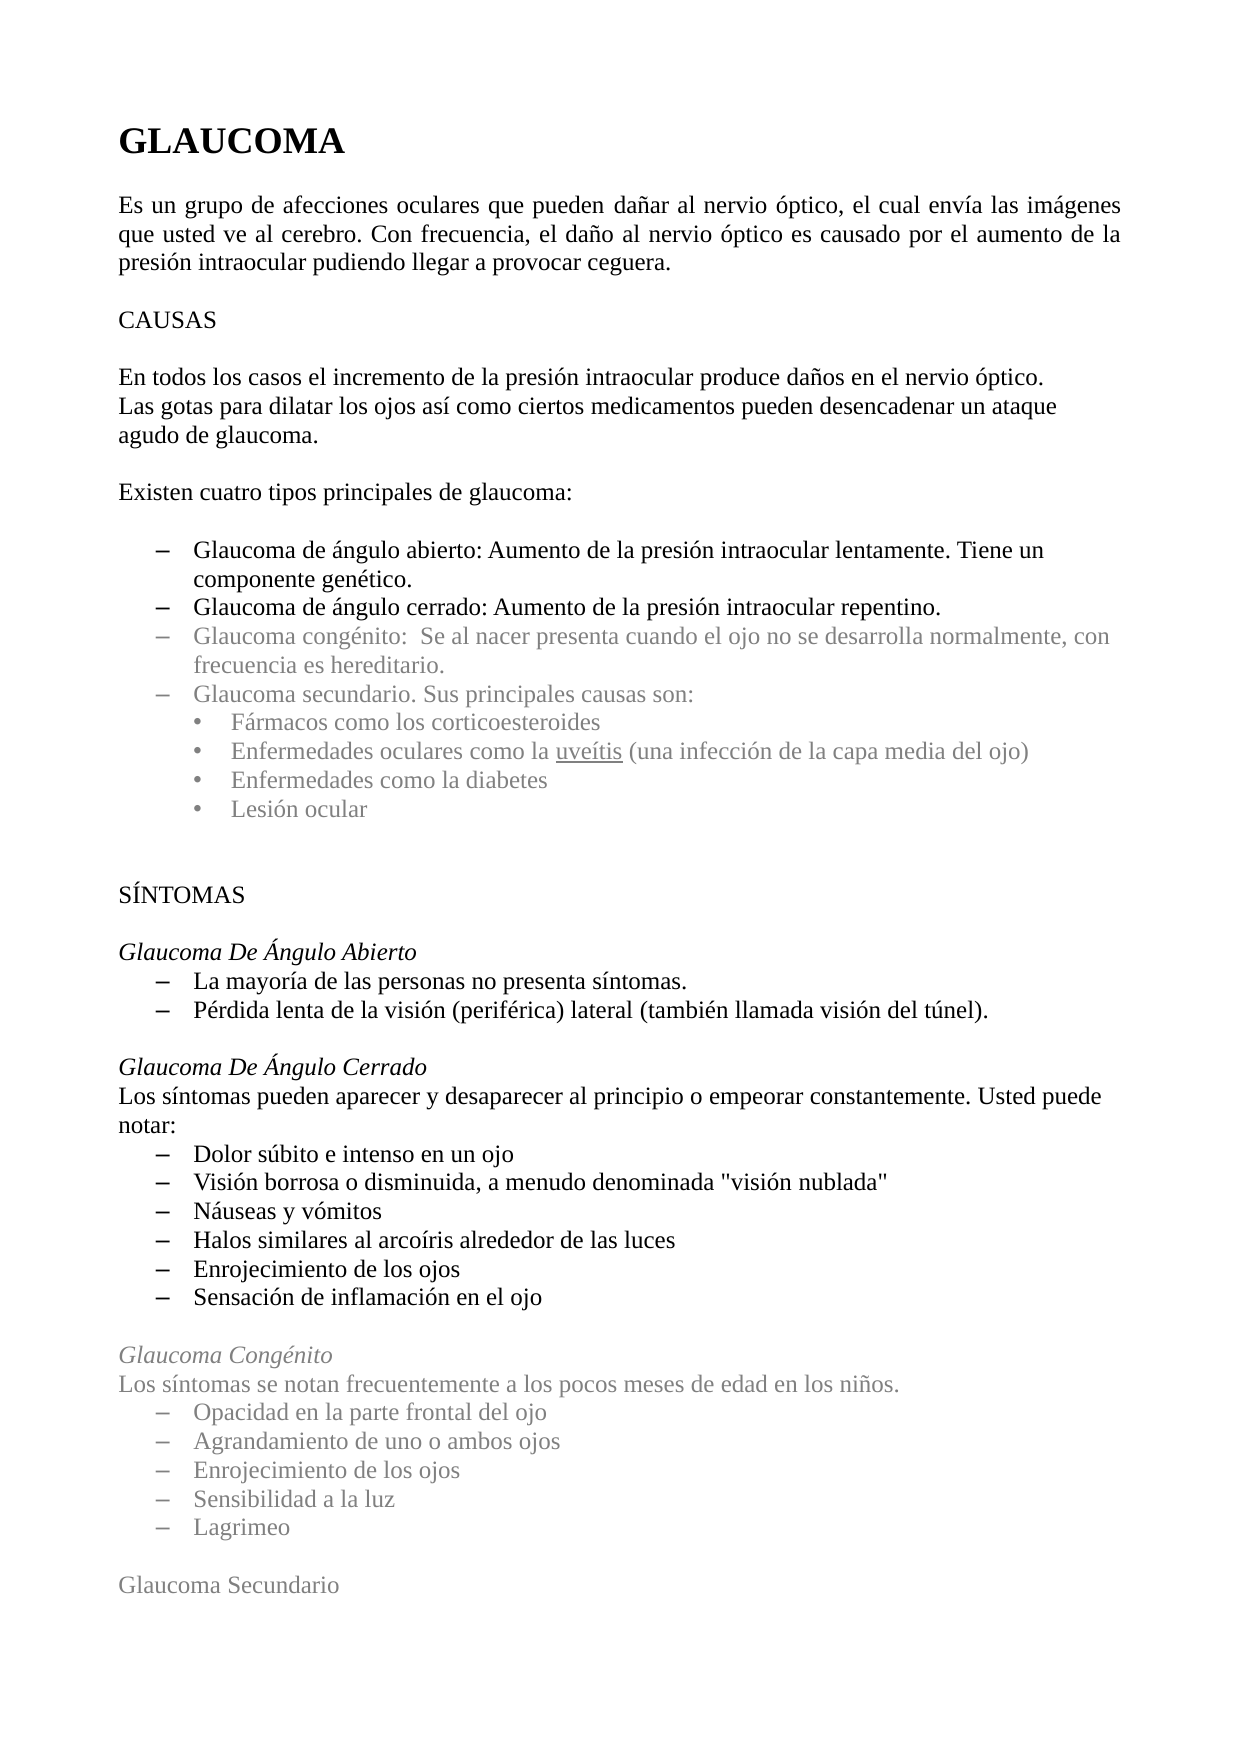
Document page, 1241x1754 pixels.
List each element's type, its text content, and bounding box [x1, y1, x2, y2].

list Fármacos como los corticoesteroides [193, 707, 1122, 736]
list Lagrimeo [156, 1512, 1122, 1541]
list Glaucoma congénito: Se al nacer presenta cuando el ojo no se desarrolla normalmente, con frecuencia es hereditario. [156, 621, 1122, 679]
list Glaucoma secundario. Sus principales causas son: [156, 679, 1122, 707]
list Agrandamiento de uno o ambos ojos [156, 1426, 1122, 1455]
list Glaucoma de ángulo cerrado: Aumento de la presión intraocular repentino. [156, 592, 1122, 621]
text CAUSAS [118, 305, 1122, 334]
text Glaucoma De Ángulo Cerrado [118, 1052, 1122, 1081]
text Es un grupo de afecciones oculares que pueden dañar al nervio óptico, el cual envía las imágenes que usted ve al cerebro. Con frecuencia, el daño al nervio óptico es causado por el aumento de la presión intraocular pudiendo llegar a provocar ceguera. [118, 190, 1122, 276]
text Los síntomas pueden aparecer y desaparecer al principio o empeorar constantemente. Usted puede notar: [118, 1081, 1122, 1139]
text GLAUCOMA [118, 118, 1122, 161]
text Glaucoma Congénito [118, 1340, 1122, 1369]
text Glaucoma De Ángulo Abierto [118, 937, 1122, 966]
list Dolor súbito e intenso en un ojo [156, 1139, 1122, 1167]
text Los síntomas se notan frecuentemente a los pocos meses de edad en los niños. [118, 1369, 1122, 1397]
list Pérdida lenta de la visión (periférica) lateral (también llamada visión del túnel). [156, 995, 1122, 1024]
list Enfermedades como la diabetes [193, 765, 1122, 794]
list Sensación de inflamación en el ojo [156, 1282, 1122, 1311]
text Existen cuatro tipos principales de glaucoma: [118, 477, 1122, 506]
text En todos los casos el incremento de la presión intraocular produce daños en el nervio óptico. [118, 362, 1122, 391]
list Sensibilidad a la luz [156, 1484, 1122, 1512]
text SÍNTOMAS [118, 880, 1122, 909]
list Náuseas y vómitos [156, 1196, 1122, 1225]
list Visión borrosa o disminuida, a menudo denominada "visión nublada" [156, 1167, 1122, 1196]
list Enrojecimiento de los ojos [156, 1254, 1122, 1282]
list La mayoría de las personas no presenta síntomas. [156, 966, 1122, 995]
text Las gotas para dilatar los ojos así como ciertos medicamentos pueden desencadenar un ataque agudo de glaucoma. [118, 391, 1122, 449]
list Opacidad en la parte frontal del ojo [156, 1397, 1122, 1426]
list Enrojecimiento de los ojos [156, 1455, 1122, 1484]
list Glaucoma de ángulo abierto: Aumento de la presión intraocular lentamente. Tiene un componente genético. [156, 535, 1122, 592]
text Glaucoma Secundario [118, 1570, 1122, 1599]
list Halos similares al arcoíris alrededor de las luces [156, 1225, 1122, 1254]
list Lesión ocular [193, 794, 1122, 822]
list Enfermedades oculares como la uveítis (una infección de la capa media del ojo) [193, 736, 1122, 765]
